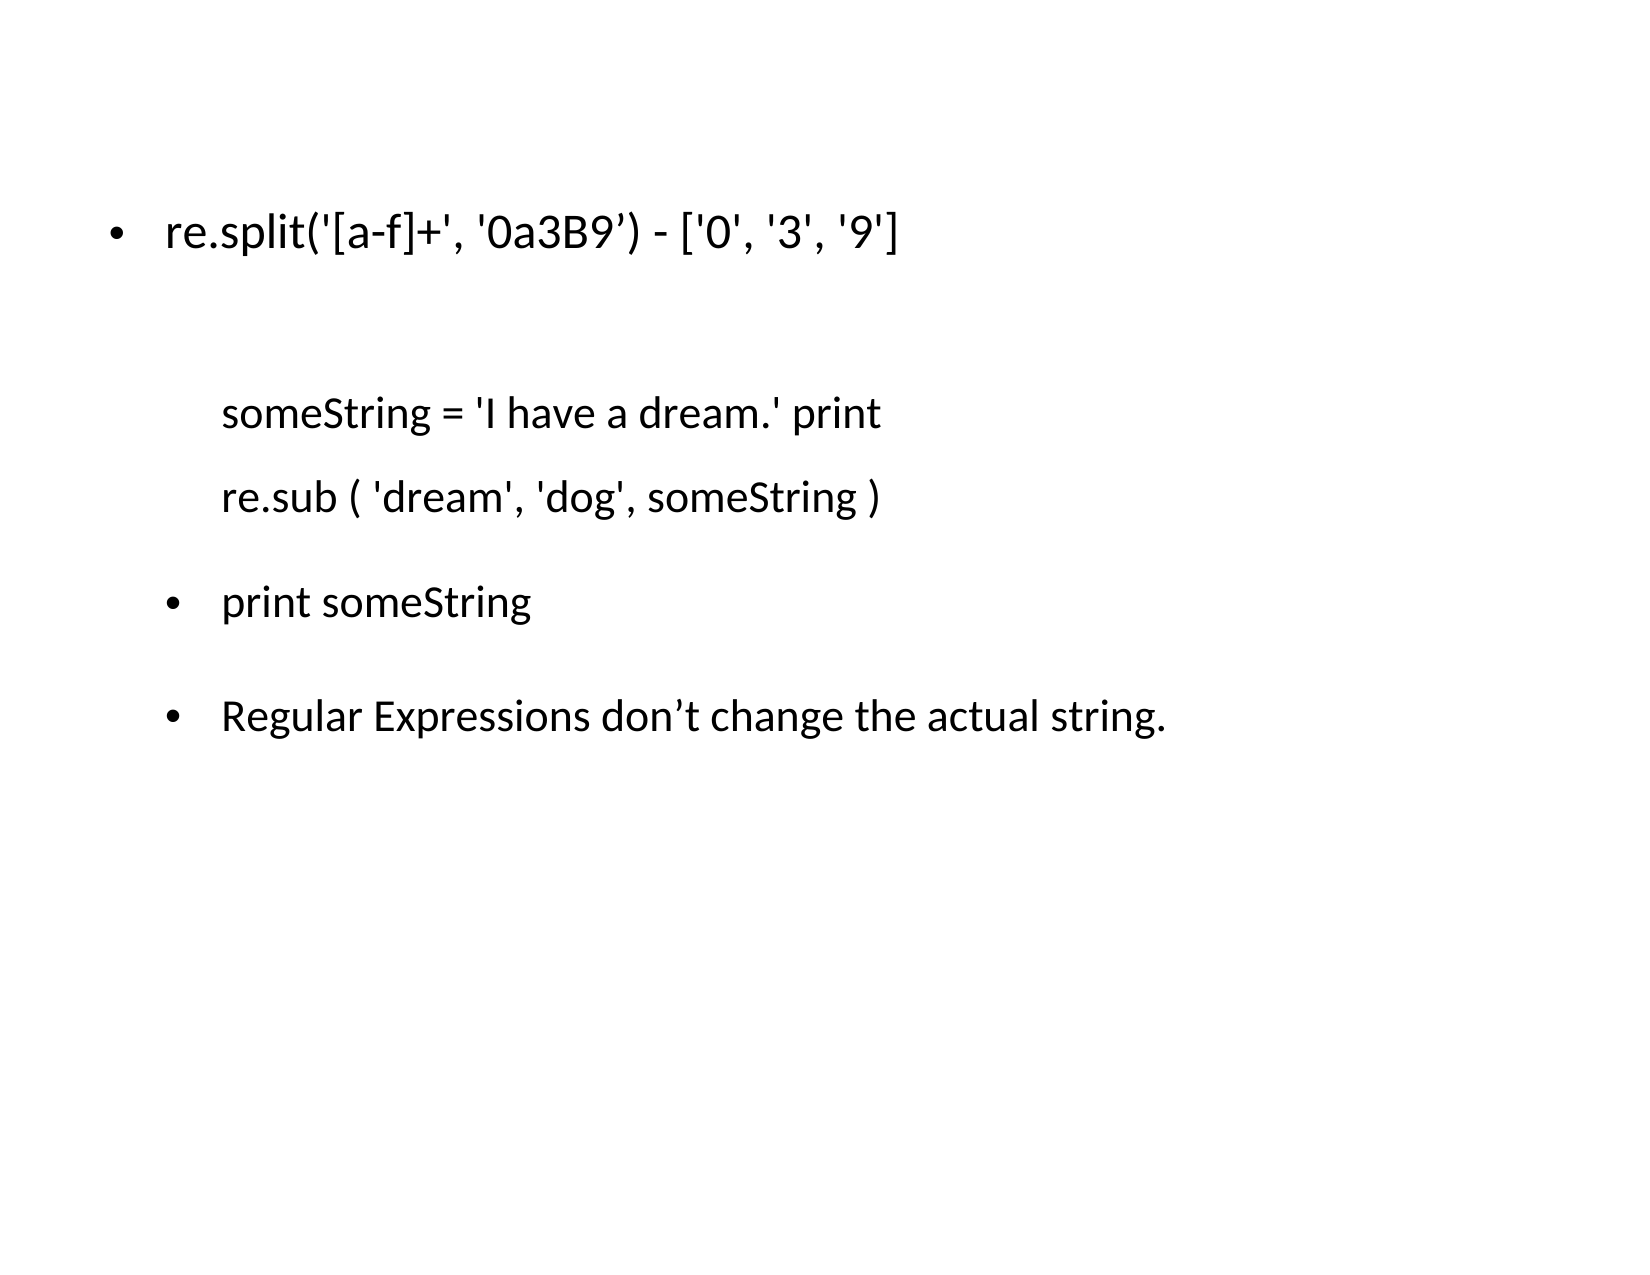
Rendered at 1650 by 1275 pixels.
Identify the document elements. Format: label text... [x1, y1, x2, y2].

table_header Regular expressions use the backslash character ('\') to indicate special forms or to allow special characters to be used without invoking their special meaning. What if we want to use ‘\’ in file path? The solution is to use Python’s raw string notation for regular expression patterns; backslashes are not handled in any special way in a string literal prefixed with 'r'. f = open(r"c:\Windows\notepad.exe", "r") Special characters: ‘.’, ‘^’, ‘$’,’*’,’+’,’?’,{m}, {m,n},’\’, ‘|’, ‘(…)’, ‘\d’, ‘\D’, ‘\s’, ‘\S’, ‘\w’, ‘\W’ re.split('[a-f]+', '0a3B9’) - ['0', '3', '9'] [75, 59, 1575, 284]
table_header someString = 'I have a dream.' print re.sub ( 'dream', 'dog', someString ) print someString [221, 347, 1575, 664]
table_header • [75, 347, 221, 664]
table_cell Regular Expressions don’t change the actual string. [221, 665, 1575, 779]
table_cell • [75, 665, 221, 779]
